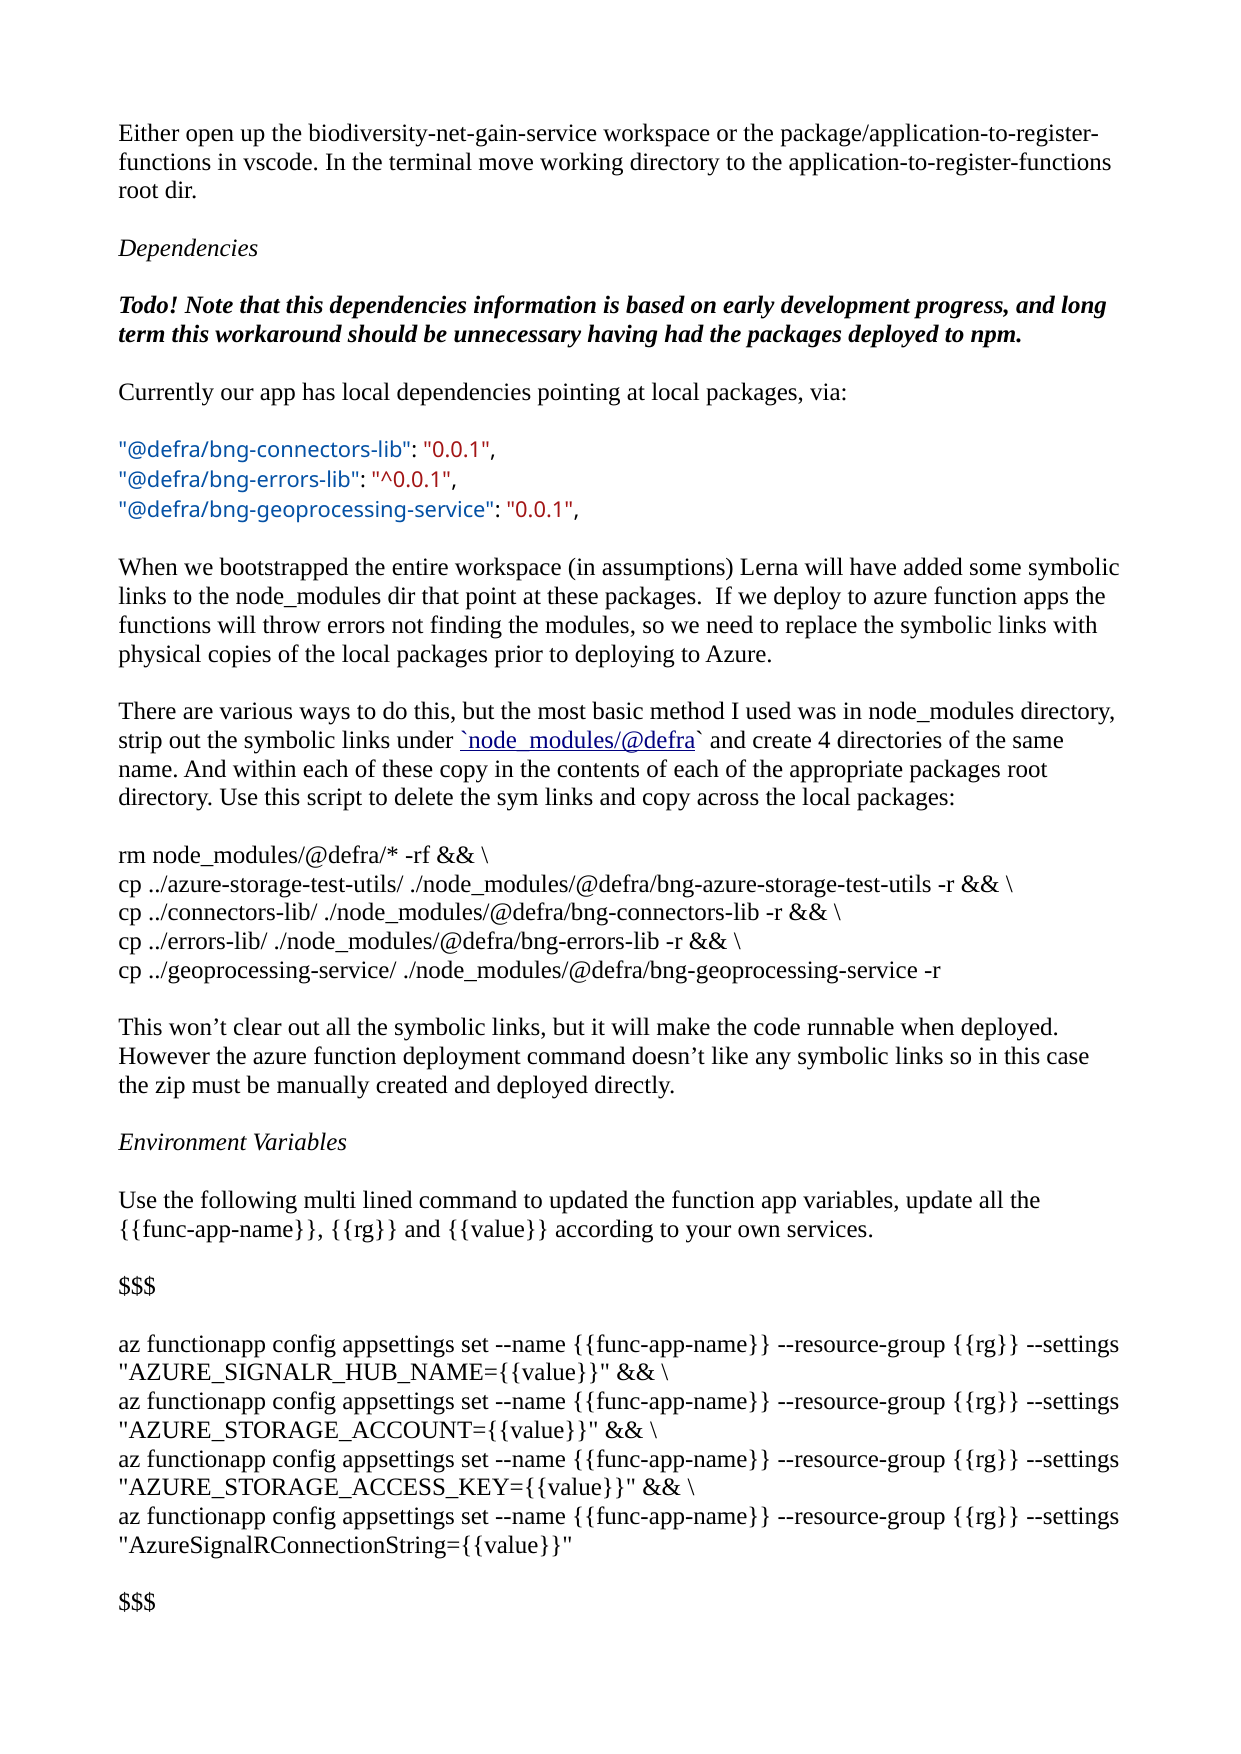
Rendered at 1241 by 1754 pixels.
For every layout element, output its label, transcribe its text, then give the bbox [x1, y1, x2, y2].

text Either open up the biodiversity-net-gain-service workspace or the package/application-to-register-functions in vscode. In the terminal move working directory to the application-to-register-functions root dir. [118, 118, 1122, 204]
text $$$ [118, 1587, 1122, 1616]
text When we bootstrapped the entire workspace (in assumptions) Lerna will have added some symbolic links to the node_modules dir that point at these packages. If we deploy to azure function apps the functions will throw errors not finding the modules, so we need to replace the symbolic links with physical copies of the local packages prior to deploying to Azure. [118, 552, 1122, 667]
text az functionapp config appsettings set --name {{func-app-name}} --resource-group {{rg}} --settings "AZURE_SIGNALR_HUB_NAME={{value}}" && \ [118, 1329, 1122, 1386]
text Use the following multi lined command to updated the function app variables, update all the {{func-app-name}}, {{rg}} and {{value}} according to your own services. [118, 1185, 1122, 1242]
text $$$ [118, 1271, 1122, 1300]
text Environment Variables [118, 1127, 1122, 1156]
text rm node_modules/@defra/* -rf && \ [118, 840, 1122, 869]
text az functionapp config appsettings set --name {{func-app-name}} --resource-group {{rg}} --settings "AzureSignalRConnectionString={{value}}" [118, 1501, 1122, 1559]
text cp ../connectors-lib/ ./node_modules/@defra/bng-connectors-lib -r && \ [118, 897, 1122, 926]
text "@defra/bng-connectors-lib": "0.0.1", [118, 434, 1122, 464]
text cp ../errors-lib/ ./node_modules/@defra/bng-errors-lib -r && \ [118, 926, 1122, 955]
text az functionapp config appsettings set --name {{func-app-name}} --resource-group {{rg}} --settings "AZURE_STORAGE_ACCESS_KEY={{value}}" && \ [118, 1444, 1122, 1501]
text "@defra/bng-errors-lib": "^0.0.1", [118, 464, 1122, 494]
text Dependencies [118, 233, 1122, 262]
text Todo! Note that this dependencies information is based on early development progress, and long term this workaround should be unnecessary having had the packages deployed to npm. [118, 291, 1122, 348]
text cp ../geoprocessing-service/ ./node_modules/@defra/bng-geoprocessing-service -r [118, 955, 1122, 984]
text az functionapp config appsettings set --name {{func-app-name}} --resource-group {{rg}} --settings "AZURE_STORAGE_ACCOUNT={{value}}" && \ [118, 1386, 1122, 1444]
text Currently our app has local dependencies pointing at local packages, via: [118, 377, 1122, 406]
text cp ../azure-storage-test-utils/ ./node_modules/@defra/bng-azure-storage-test-utils -r && \ [118, 869, 1122, 897]
text There are various ways to do this, but the most basic method I used was in node_modules directory, strip out the symbolic links under `node_modules/@defra` and create 4 directories of the same name. And within each of these copy in the contents of each of the appropriate packages root directory. Use this script to delete the sym links and copy across the local packages: [118, 696, 1122, 811]
text This won’t clear out all the symbolic links, but it will make the code runnable when deployed. However the azure function deployment command doesn’t like any symbolic links so in this case the zip must be manually created and deployed directly. [118, 1012, 1122, 1099]
text "@defra/bng-geoprocessing-service": "0.0.1", [118, 494, 1122, 524]
